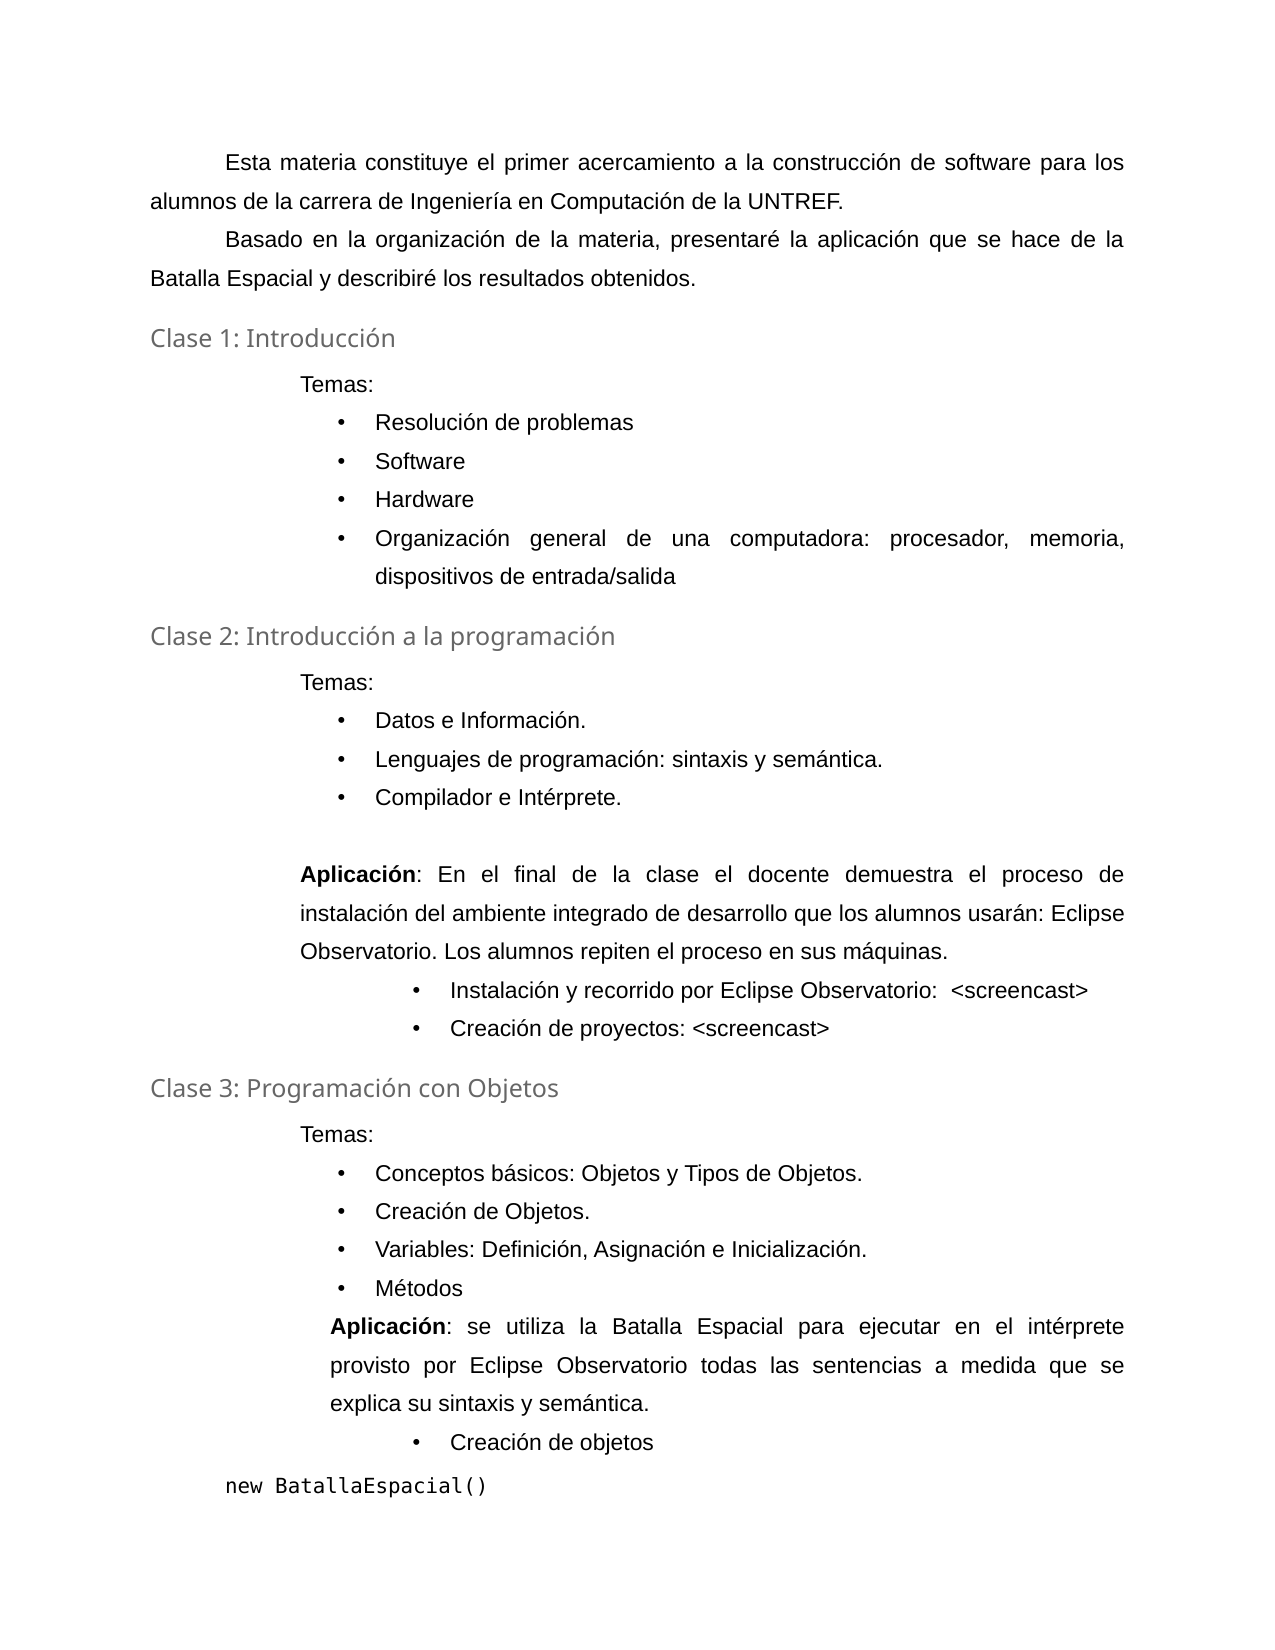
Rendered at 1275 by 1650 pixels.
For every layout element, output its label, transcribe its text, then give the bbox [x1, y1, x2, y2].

list Creación de Objetos. [337, 1199, 1125, 1224]
list Creación de proyectos: <screencast> [412, 1016, 1125, 1041]
list Variables: Definición, Asignación e Inicialización. [337, 1237, 1125, 1263]
list Creación de objetos [412, 1429, 1125, 1455]
subtitle Clase 2: Introducción a la programación [150, 619, 1125, 653]
list Resolución de problemas [337, 410, 1125, 436]
list Conceptos básicos: Objetos y Tipos de Objetos. [337, 1160, 1125, 1186]
text Temas: [225, 670, 1125, 695]
list Instalación y recorrido por Eclipse Observatorio: <screencast> [412, 977, 1125, 1003]
subtitle Clase 1: Introducción [150, 320, 1125, 354]
list Lenguajes de programación: sintaxis y semántica. [337, 747, 1125, 772]
text Temas: [225, 1122, 1125, 1147]
list Métodos [337, 1276, 1125, 1301]
text Aplicación: En el final de la clase el docente demuestra el proceso de instalación del ambiente integrado de desarrollo que los alumnos usarán: Eclipse Observatorio. Los alumnos repiten el proceso en sus máquinas. [300, 862, 1125, 964]
text Basado en la organización de la materia, presentaré la aplicación que se hace de la Batalla Espacial y describiré los resultados obtenidos. [150, 227, 1125, 291]
subtitle Aplicación: se utiliza la Batalla Espacial para ejecutar en el intérprete provisto por Eclipse Observatorio todas las sentencias a medida que se explica su sintaxis y semántica. [150, 1314, 1125, 1417]
list Hardware [337, 487, 1125, 512]
list Organización general de una computadora: procesador, memoria, dispositivos de entrada/salida [337, 525, 1125, 589]
list Datos e Información. [337, 708, 1125, 734]
text new BatallaEspacial() [150, 1474, 1125, 1498]
list Software [337, 448, 1125, 474]
subtitle Clase 3: Programación con Objetos [150, 1071, 1125, 1105]
text Temas: [225, 371, 1125, 397]
list Compilador e Intérprete. [337, 785, 1125, 811]
text Esta materia constituye el primer acercamiento a la construcción de software para los alumnos de la carrera de Ingeniería en Computación de la UNTREF. [150, 150, 1125, 214]
